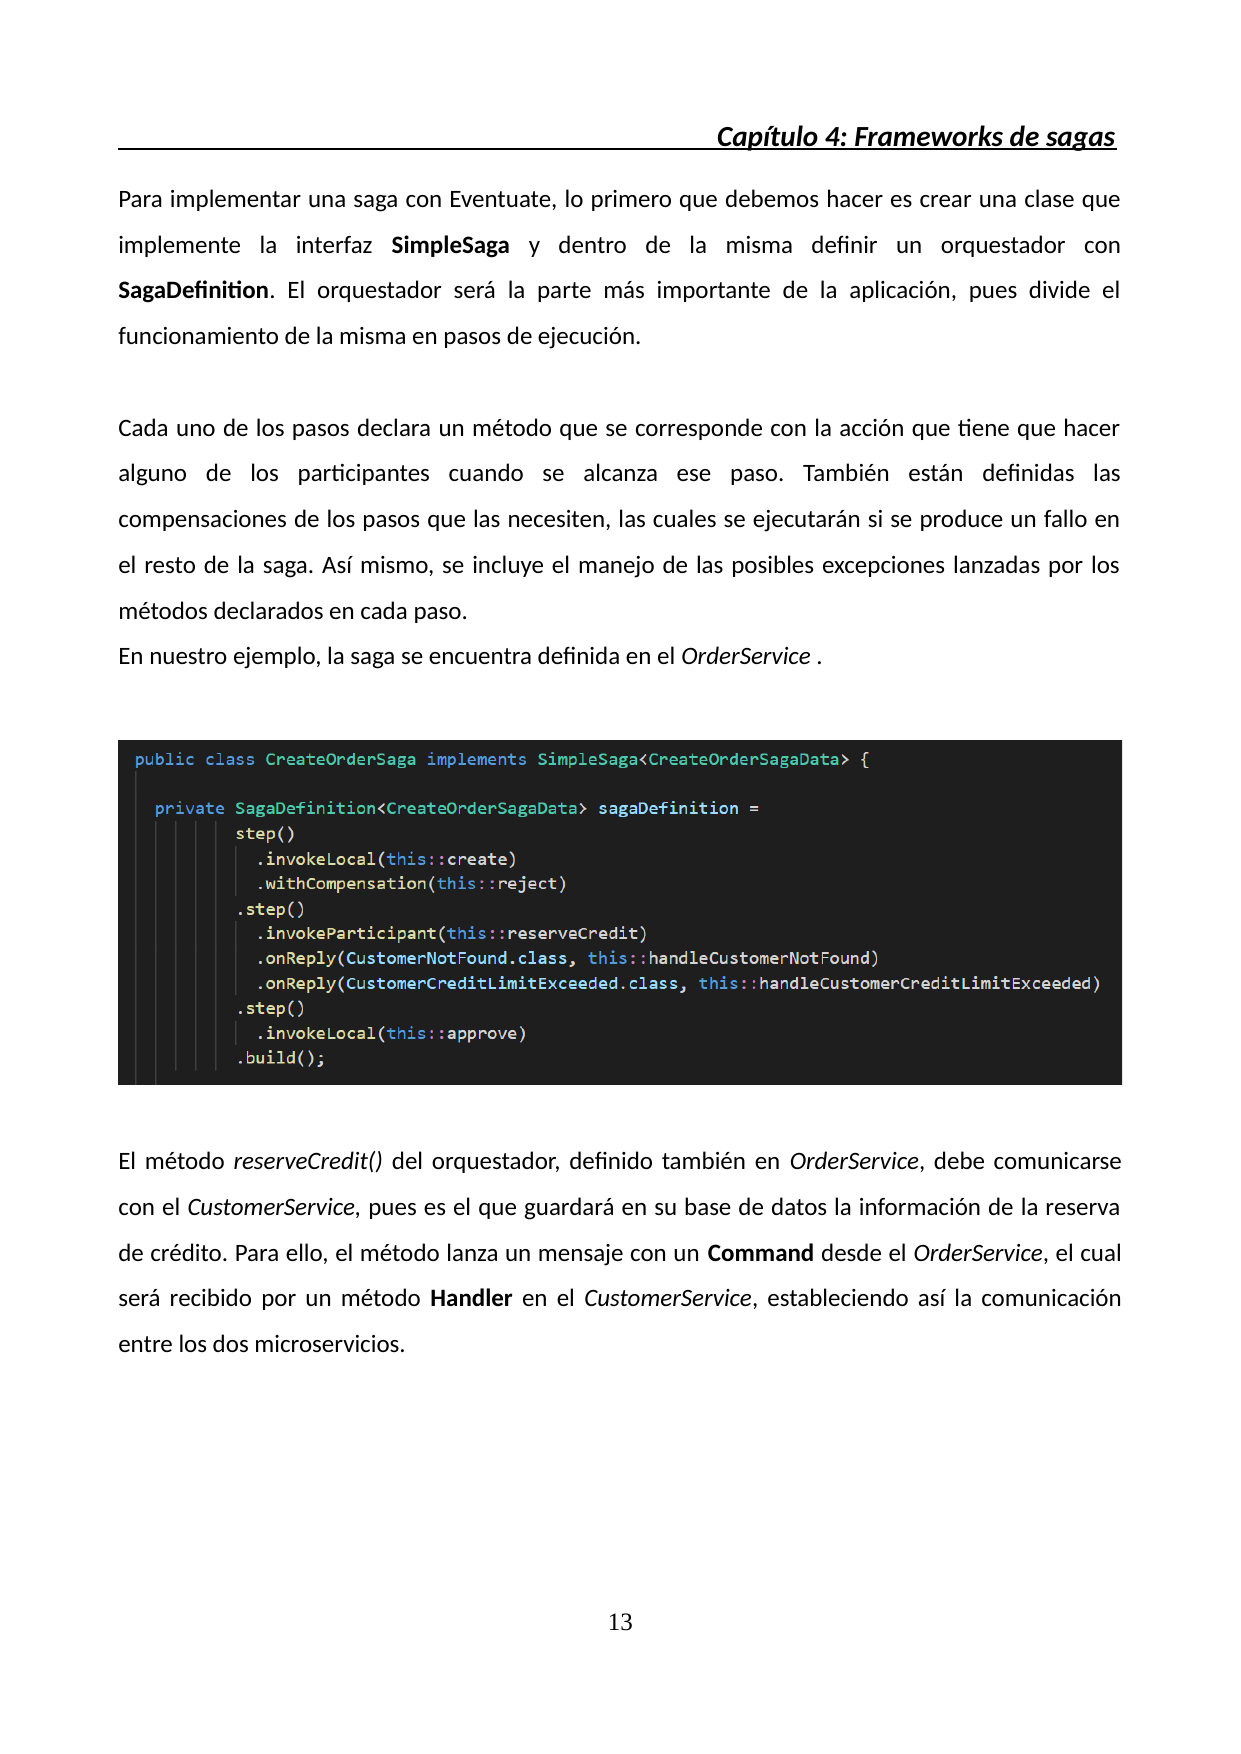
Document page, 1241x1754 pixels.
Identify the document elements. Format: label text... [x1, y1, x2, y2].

text En nuestro ejemplo, la saga se encuentra definida en el OrderService . [118, 641, 1122, 671]
text Cada uno de los pasos declara un método que se corresponde con la acción que tiene que hacer alguno de los participantes cuando se alcanza ese paso. También están definidas las compensaciones de los pasos que las necesiten, las cuales se ejecutarán si se produce un fallo en el resto de la saga. Así mismo, se incluye el manejo de las posibles excepciones lanzadas por los métodos declarados en cada paso. [118, 412, 1122, 625]
picture [118, 740, 1123, 1085]
text El método reserveCredit() del orquestador, definido también en OrderService, debe comunicarse con el CustomerService, pues es el que guardará en su base de datos la información de la reserva de crédito. Para ello, el método lanza un mensaje con un Command desde el OrderService, el cual será recibido por un método Handler en el CustomerService, estableciendo así la comunicación entre los dos microservicios. [118, 1145, 1122, 1359]
text Para implementar una saga con Eventuate, lo primero que debemos hacer es crear una clase que implemente la interfaz SimpleSaga y dentro de la misma definir un orquestador con SagaDefinition. El orquestador será la parte más importante de la aplicación, pues divide el funcionamiento de la misma en pasos de ejecución. [118, 183, 1122, 351]
